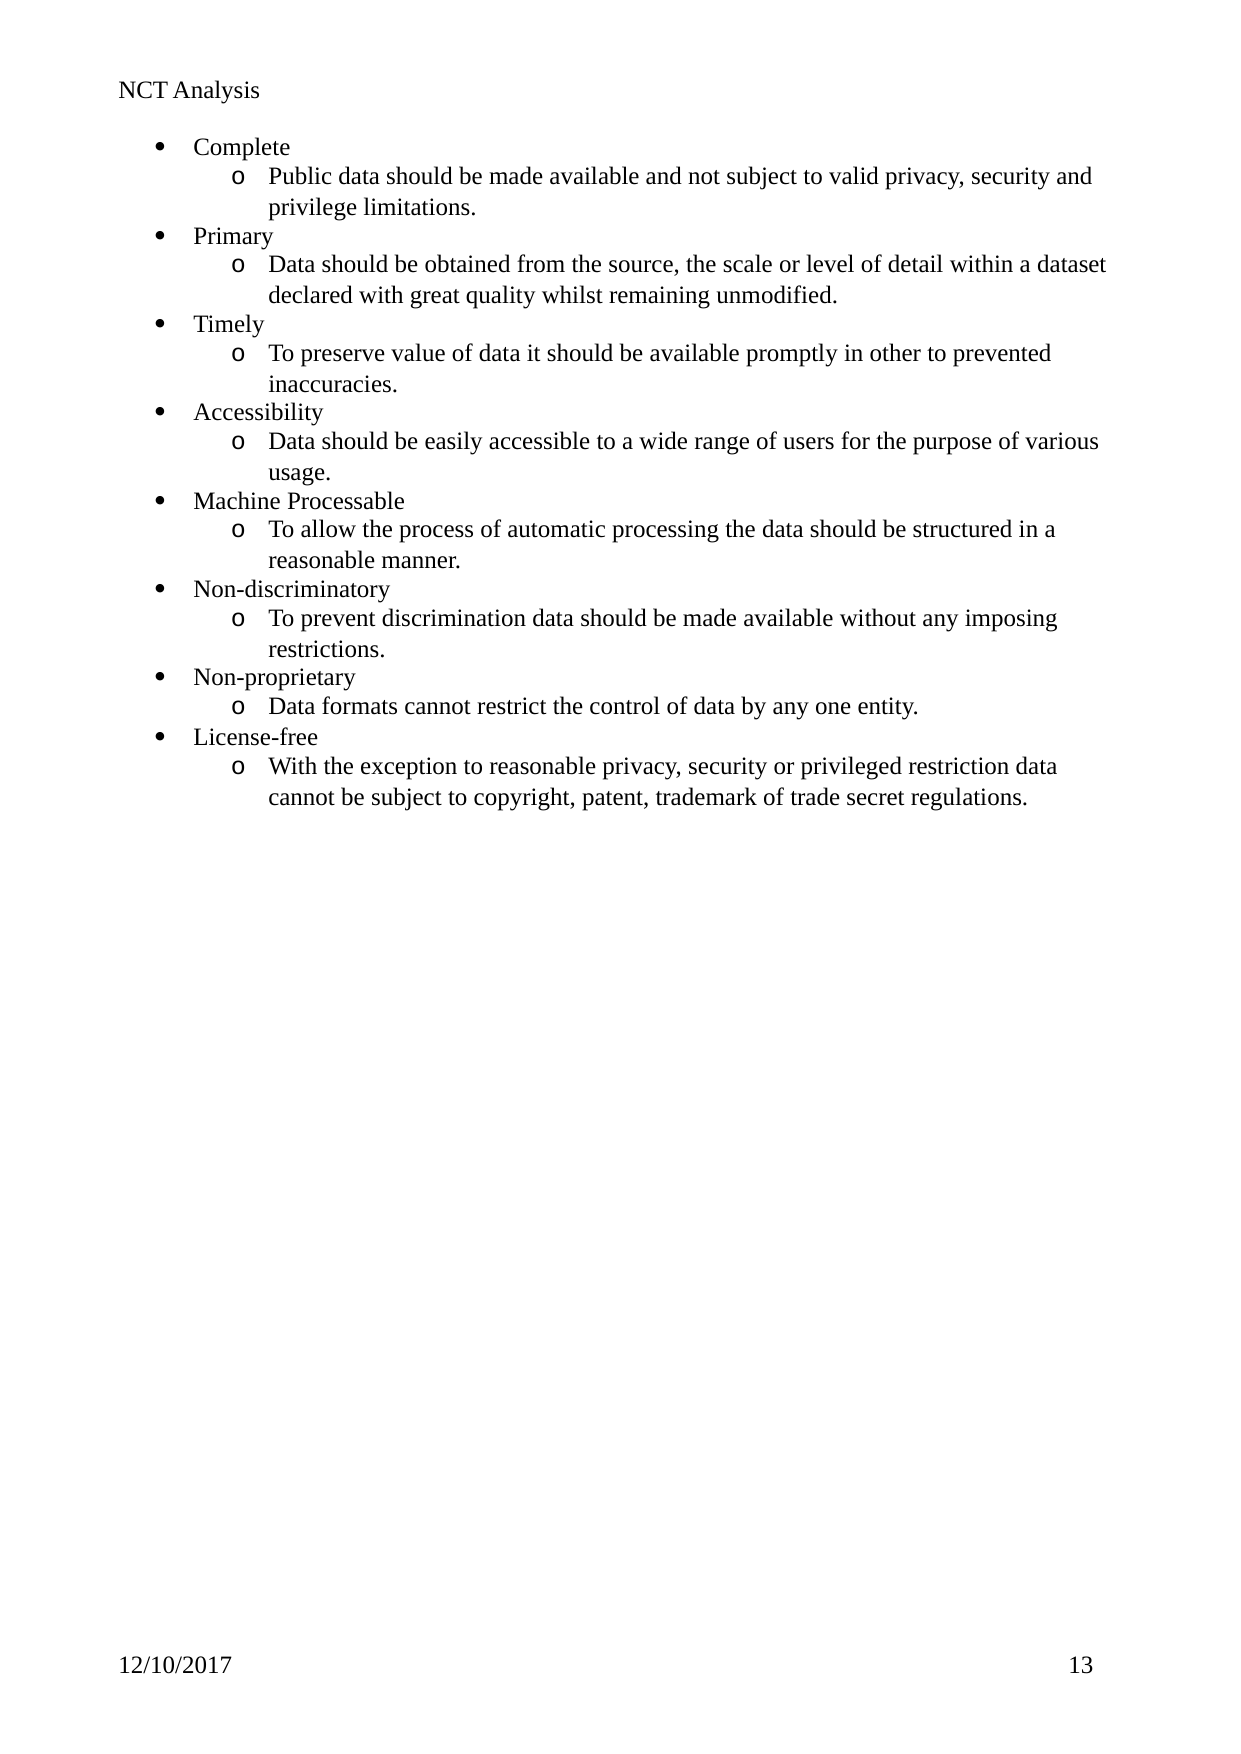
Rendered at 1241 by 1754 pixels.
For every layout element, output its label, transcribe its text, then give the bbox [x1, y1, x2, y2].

list License-free [156, 722, 1122, 751]
list To prevent discrimination data should be made available without any imposing restrictions. [231, 603, 1122, 662]
list With the exception to reasonable privacy, security or privileged restriction data cannot be subject to copyright, patent, trademark of trade secret regulations. [231, 751, 1122, 810]
list Primary [156, 221, 1122, 249]
list Machine Processable [156, 486, 1122, 514]
list Data should be obtained from the source, the scale or level of detail within a dataset declared with great quality whilst remaining unmodified. [231, 249, 1122, 309]
list Non-proprietary [156, 662, 1122, 691]
list To allow the process of automatic processing the data should be structured in a reasonable manner. [231, 514, 1122, 574]
list Data formats cannot restrict the control of data by any one entity. [231, 691, 1122, 722]
list Complete [156, 132, 1122, 161]
list To preserve value of data it should be available promptly in other to prevented inaccuracies. [231, 338, 1122, 397]
list Timely [156, 309, 1122, 338]
list Data should be easily accessible to a wide range of users for the purpose of various usage. [231, 426, 1122, 486]
list Accessibility [156, 397, 1122, 426]
list Public data should be made available and not subject to valid privacy, security and privilege limitations. [231, 161, 1122, 221]
list Non-discriminatory [156, 574, 1122, 603]
